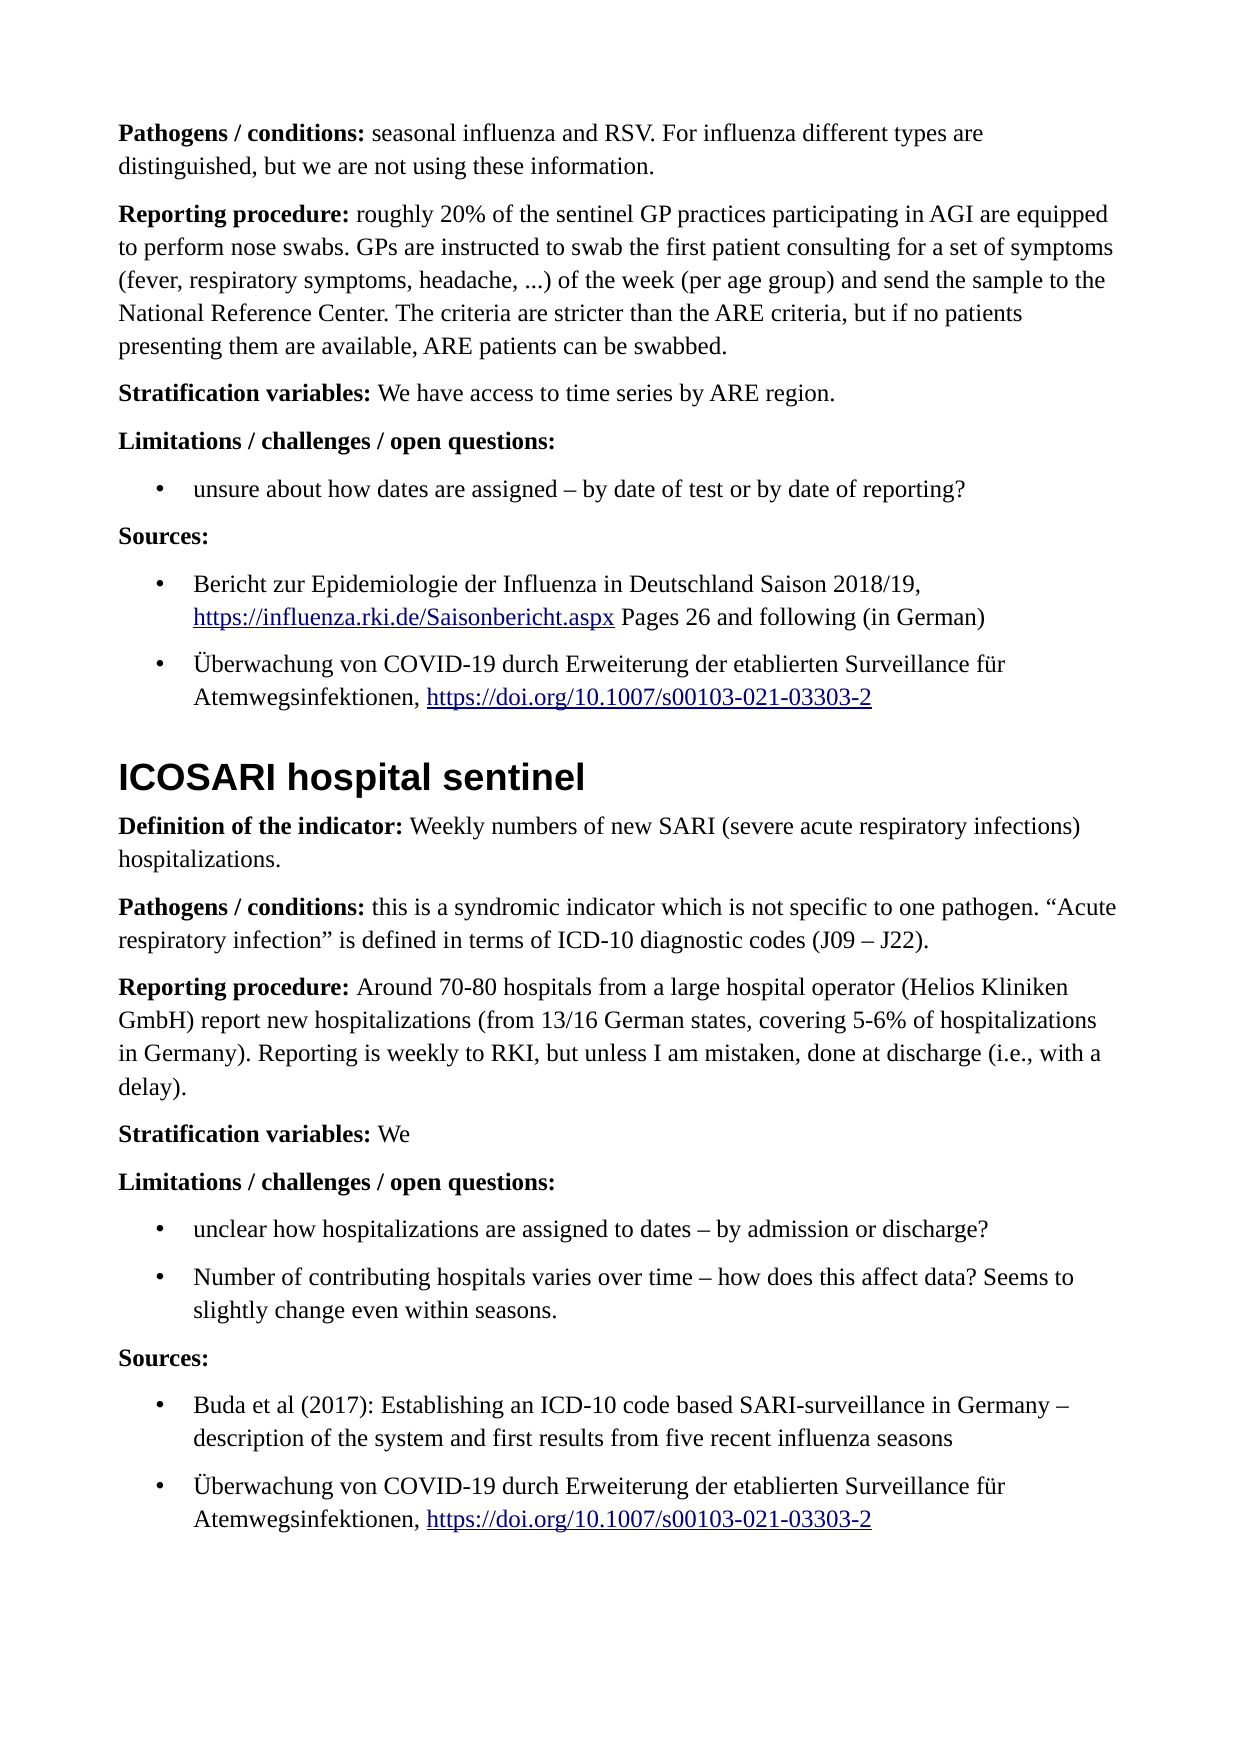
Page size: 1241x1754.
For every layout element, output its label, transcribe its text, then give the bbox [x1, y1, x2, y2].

list Buda et al (2017): Establishing an ICD-10 code based SARI-surveillance in Germany – description of the system and first results from five recent influenza seasons [156, 1390, 1122, 1452]
text Reporting procedure: roughly 20% of the sentinel GP practices participating in AGI are equipped to perform nose swabs. GPs are instructed to swab the first patient consulting for a set of symptoms (fever, respiratory symptoms, headache, ...) of the week (per age group) and send the sample to the National Reference Center. The criteria are stricter than the ARE criteria, but if no patients presenting them are available, ARE patients can be swabbed. [118, 199, 1122, 359]
text Stratification variables: We [118, 1119, 1122, 1148]
text Definition of the indicator: Weekly numbers of new SARI (severe acute respiratory infections) hospitalizations. [118, 811, 1122, 873]
text Sources: [118, 521, 1122, 550]
list unclear how hospitalizations are assigned to dates – by admission or discharge? [156, 1214, 1122, 1243]
list unsure about how dates are assigned – by date of test or by date of reporting? [156, 474, 1122, 502]
text Pathogens / conditions: seasonal influenza and RSV. For influenza different types are distinguished, but we are not using these information. [118, 118, 1122, 180]
text Reporting procedure: Around 70-80 hospitals from a large hospital operator (Helios Kliniken GmbH) report new hospitalizations (from 13/16 German states, covering 5-6% of hospitalizations in Germany). Reporting is weekly to RKI, but unless I am mistaken, done at discharge (i.e., with a delay). [118, 972, 1122, 1100]
subtitle ICOSARI hospital sentinel [118, 755, 1122, 799]
text Stratification variables: We have access to time series by ARE region. [118, 378, 1122, 407]
text Limitations / challenges / open questions: [118, 426, 1122, 455]
text Limitations / challenges / open questions: [118, 1167, 1122, 1196]
list Überwachung von COVID-19 durch Erweiterung der etablierten Surveillance für Atemwegsinfektionen, https://doi.org/10.1007/s00103-021-03303-2 [156, 649, 1122, 711]
text Sources: [118, 1343, 1122, 1371]
list Überwachung von COVID-19 durch Erweiterung der etablierten Surveillance für Atemwegsinfektionen, https://doi.org/10.1007/s00103-021-03303-2 [156, 1471, 1122, 1533]
list Bericht zur Epidemiologie der Influenza in Deutschland Saison 2018/19, https://influenza.rki.de/Saisonbericht.aspx Pages 26 and following (in German) [156, 569, 1122, 631]
text Pathogens / conditions: this is a syndromic indicator which is not specific to one pathogen. “Acute respiratory infection” is defined in terms of ICD-10 diagnostic codes (J09 – J22). [118, 892, 1122, 954]
list Number of contributing hospitals varies over time – how does this affect data? Seems to slightly change even within seasons. [156, 1262, 1122, 1324]
